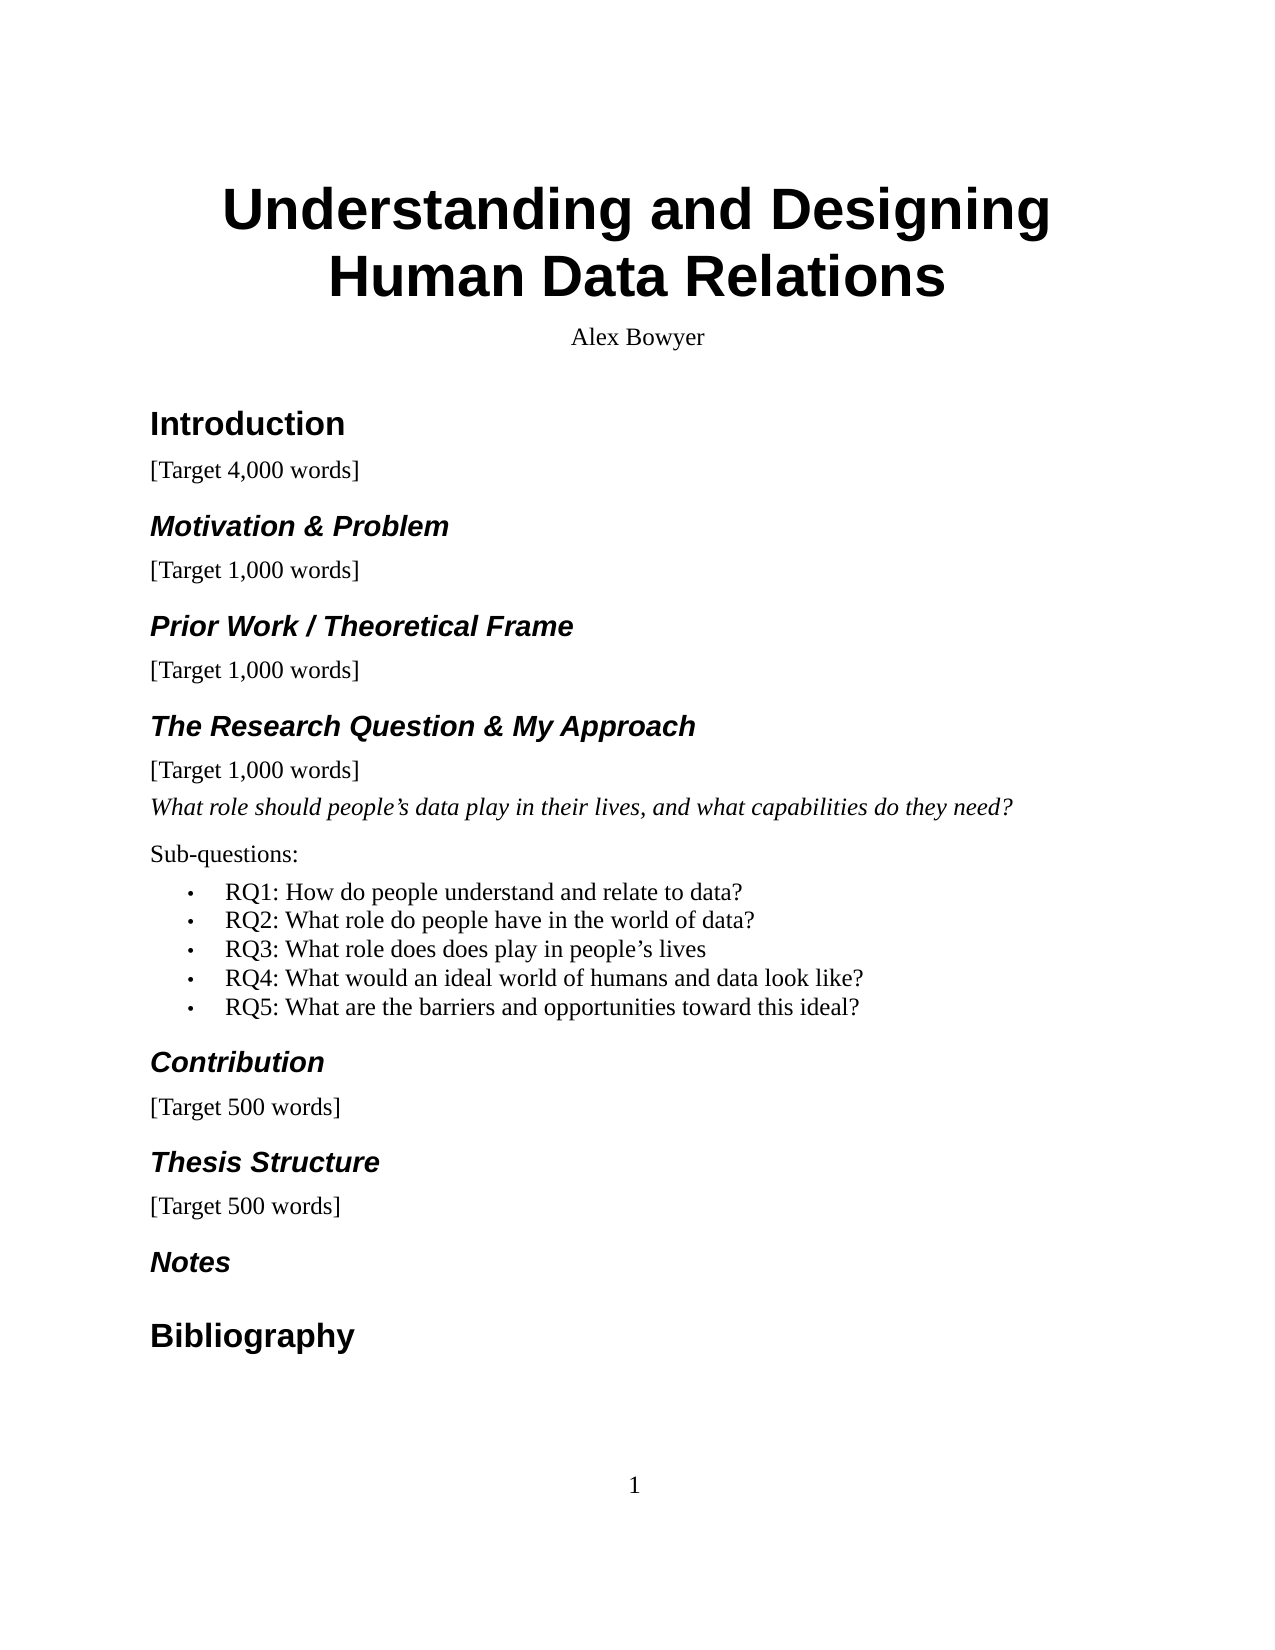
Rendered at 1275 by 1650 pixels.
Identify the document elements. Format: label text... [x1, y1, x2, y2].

text [Target 4,000 words] [150, 455, 1125, 484]
list RQ2: What role do people have in the world of data? [187, 906, 1125, 934]
text [Target 500 words] [150, 1092, 1125, 1120]
subtitle Motivation & Problem [150, 509, 1125, 543]
subtitle Introduction [150, 404, 1125, 443]
subtitle Thesis Structure [150, 1145, 1125, 1179]
list RQ4: What would an ideal world of humans and data look like? [187, 963, 1125, 992]
subtitle Contribution [150, 1046, 1125, 1079]
subtitle The Research Question & My Approach [150, 709, 1125, 742]
text Sub-questions: [150, 839, 1125, 868]
list RQ3: What role does does play in people’s lives [187, 934, 1125, 963]
text What role should people’s data play in their lives, and what capabilities do they need? [150, 792, 1125, 821]
text [Target 1,000 words] [150, 655, 1125, 684]
title Understanding and Designing Human Data Relations [150, 175, 1125, 309]
text [Target 1,000 words] [150, 755, 1125, 783]
subtitle Bibliography [150, 1316, 1125, 1355]
list RQ5: What are the barriers and opportunities toward this ideal? [187, 992, 1125, 1021]
list RQ1: How do people understand and relate to data? [187, 877, 1125, 906]
text [Target 500 words] [150, 1191, 1125, 1220]
subtitle Prior Work / Theoretical Frame [150, 609, 1125, 642]
text Alex Bowyer [150, 322, 1125, 350]
text [Target 1,000 words] [150, 555, 1125, 584]
subtitle Notes [150, 1245, 1125, 1279]
